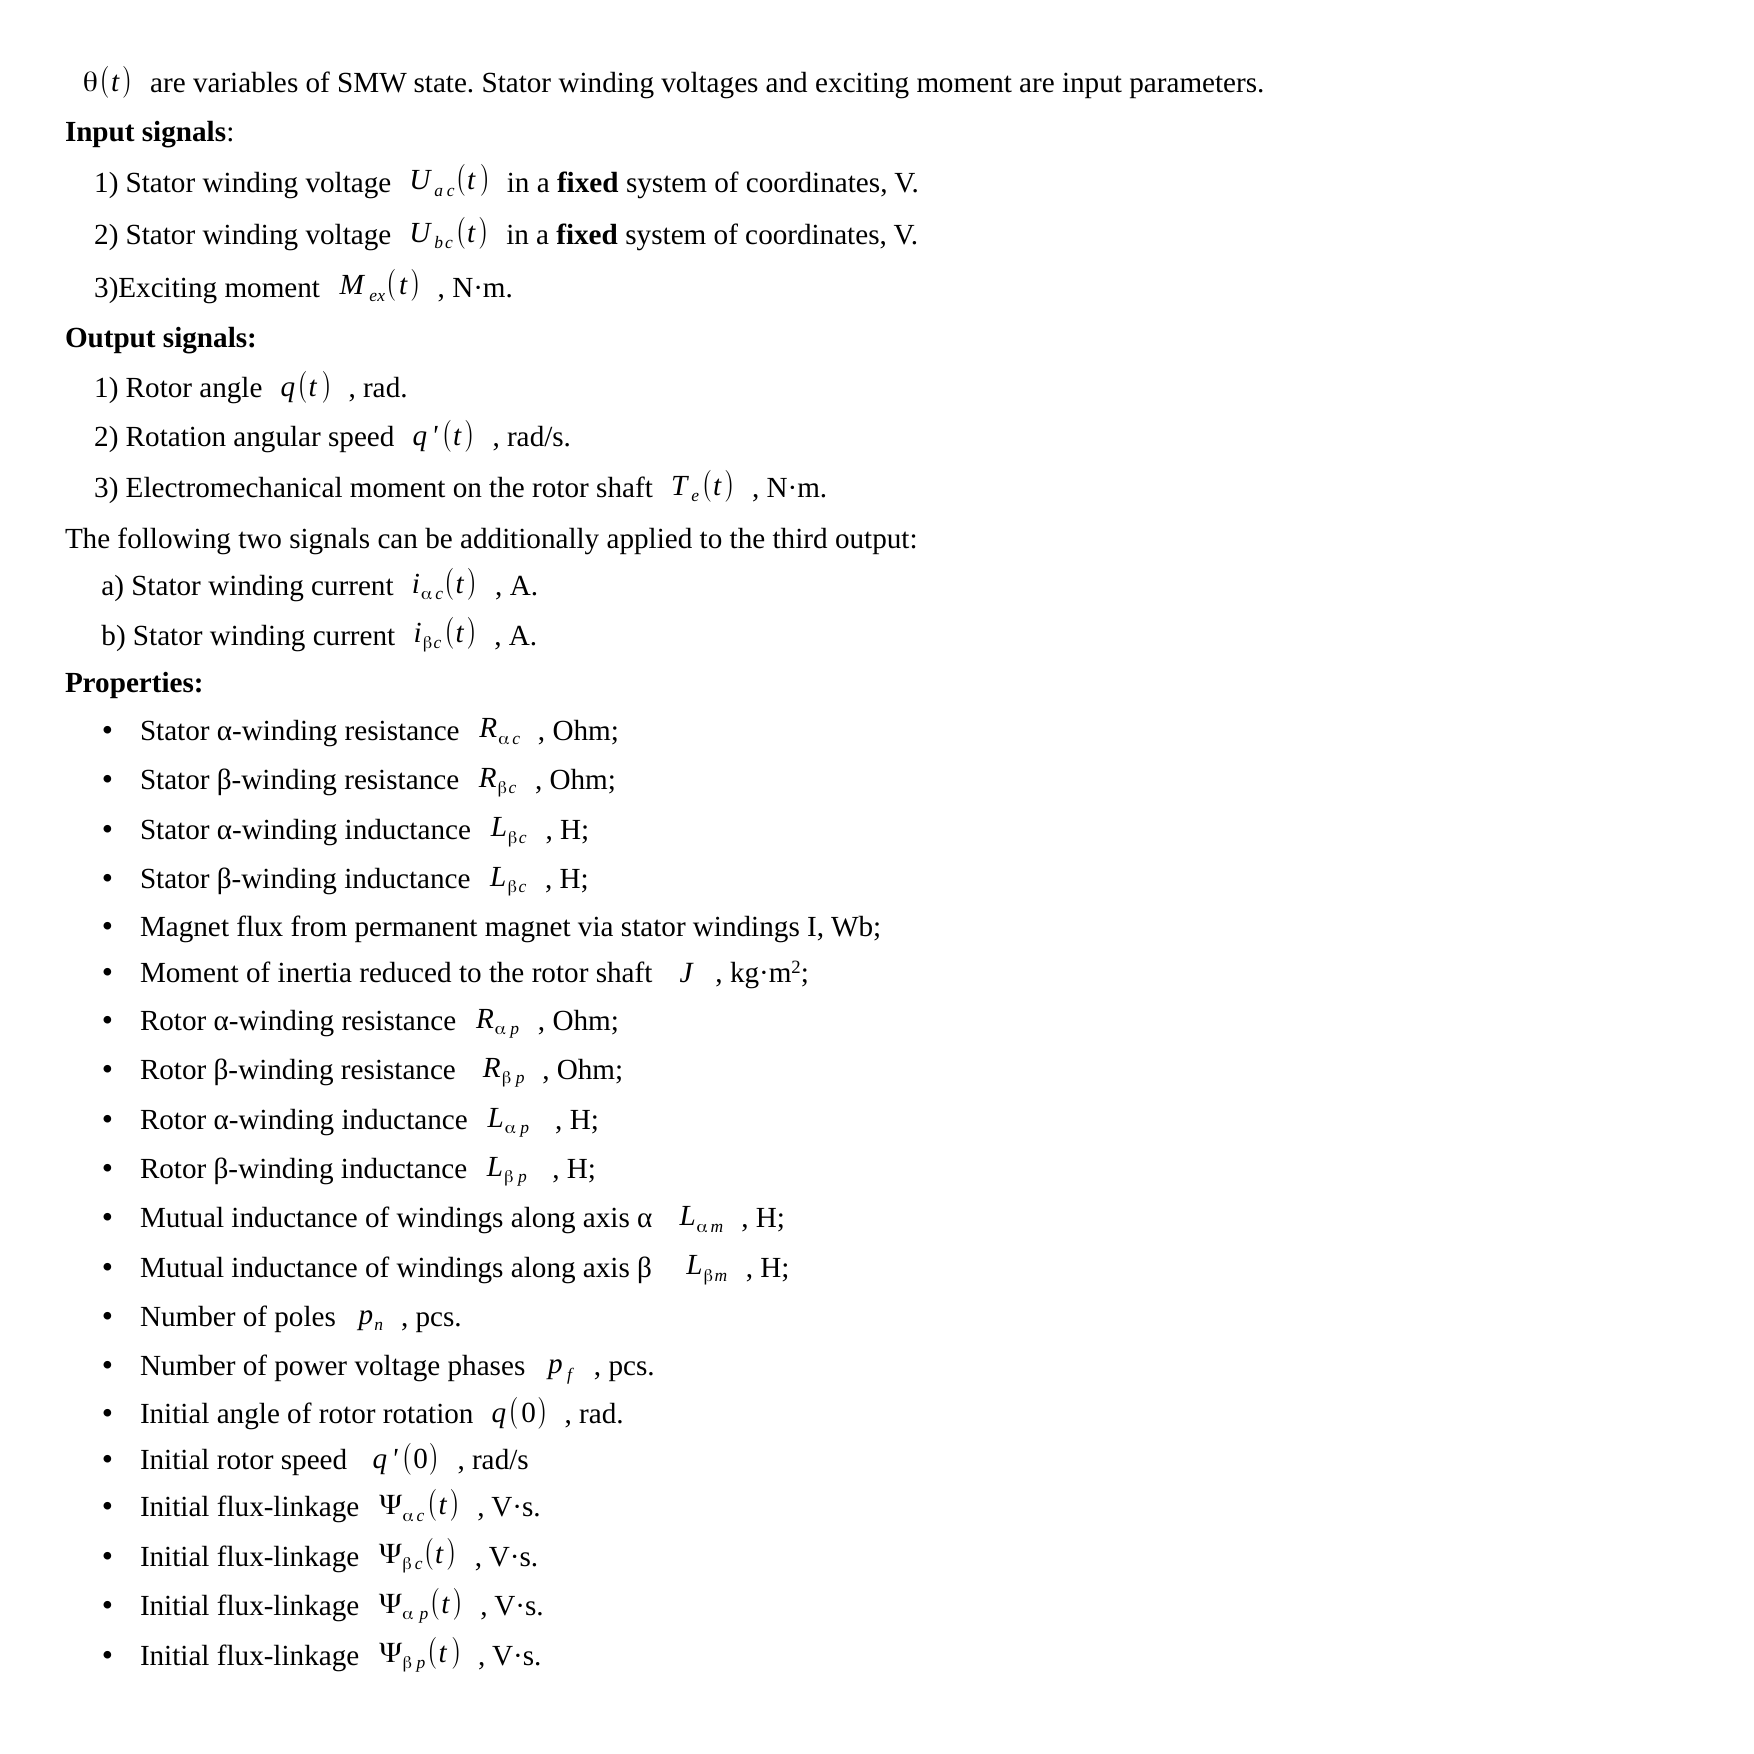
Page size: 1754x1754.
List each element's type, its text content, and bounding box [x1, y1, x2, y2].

table_cell The unit implements the model of permanent magnet synchronous motor with damper windings (SMW). SMW design diagram and differential equations SMW design diagram is equivalent to the diagram of synchronous motor without damper windings. The dynamic equations for electromagnetic processes: (1) Dynamics of mechanical processes (balance equation for moments): (2) expressions for flux-linkages: (3) on excluding currents from equation (3) we have (4) where As a result we can write the dynamic equations for electromagnet processes in problem space in the Cauchy form: (5) If inductances are expressed via main and leakage ones: then we have (6) (7) In accordance with equations (7) flux-linkages, angular rotor speed and rotor rotation angle are variables of SMW state. Stator winding voltages and exciting moment are input parameters. Input signals: 1) Stator winding voltagein a fixed system of coordinates, V. 2) Stator winding voltagein a fixed system of coordinates, V. 3)Exciting moment, N·m. Output signals: 1) Rotor angle, rad. 2) Rotation angular speed, rad/s. 3) Electromechanical moment on the rotor shaft, N·m. The following two signals can be additionally applied to the third output: a) Stator winding current, А. b) Stator winding current, А. Properties: Stator α-winding resistance, Ohm; Stator β-winding resistance, Ohm; Stator α-winding inductance, H; Stator β-winding inductance, H; Magnet flux from permanent magnet via stator windings I, Wb; Moment of inertia reduced to the rotor shaft , kg·m2; Rotor α-winding resistance, Ohm; Rotor β-winding resistance , Ohm; Rotor α-winding inductance , H; Rotor β-winding inductance , H; Mutual inductance of windings along axis α , H; Mutual inductance of windings along axis β , H; Number of poles, pcs. Number of power voltage phases, pcs. Initial angle of rotor rotation, rad. Initial rotor speed , rad/s Initial flux-linkage, V·s. Initial flux-linkage, V·s. Initial flux-linkage, V·s. Initial flux-linkage, V·s. Additional output. [59, 59, 1695, 1691]
